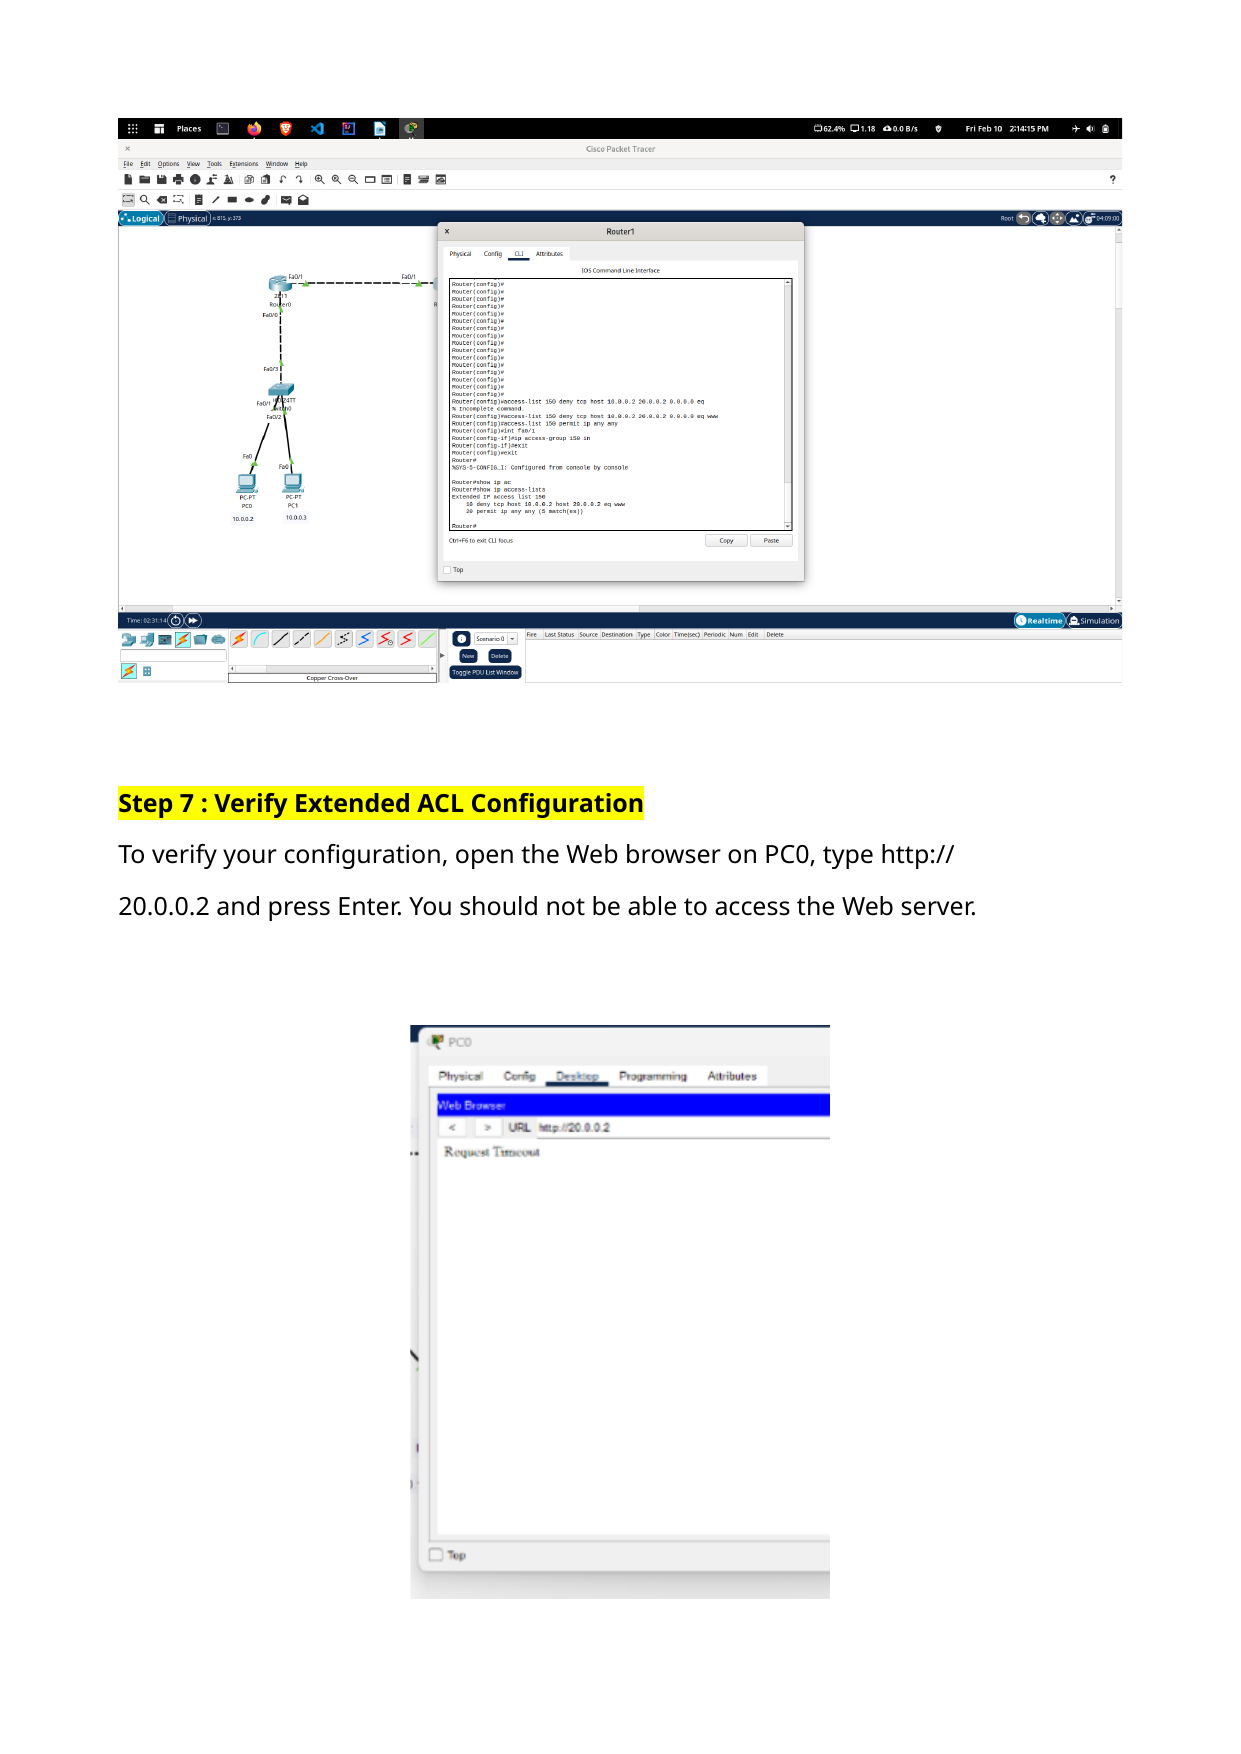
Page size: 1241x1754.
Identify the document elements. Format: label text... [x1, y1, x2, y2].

text Step 7 : Verify Extended ACL Configuration To verify your configuration, open the Web browser on PC0, type http:// 20.0.0.2 and press Enter. You should not be able to access the Web server. [118, 740, 1122, 922]
picture [410, 1025, 830, 1599]
picture [118, 118, 1123, 683]
